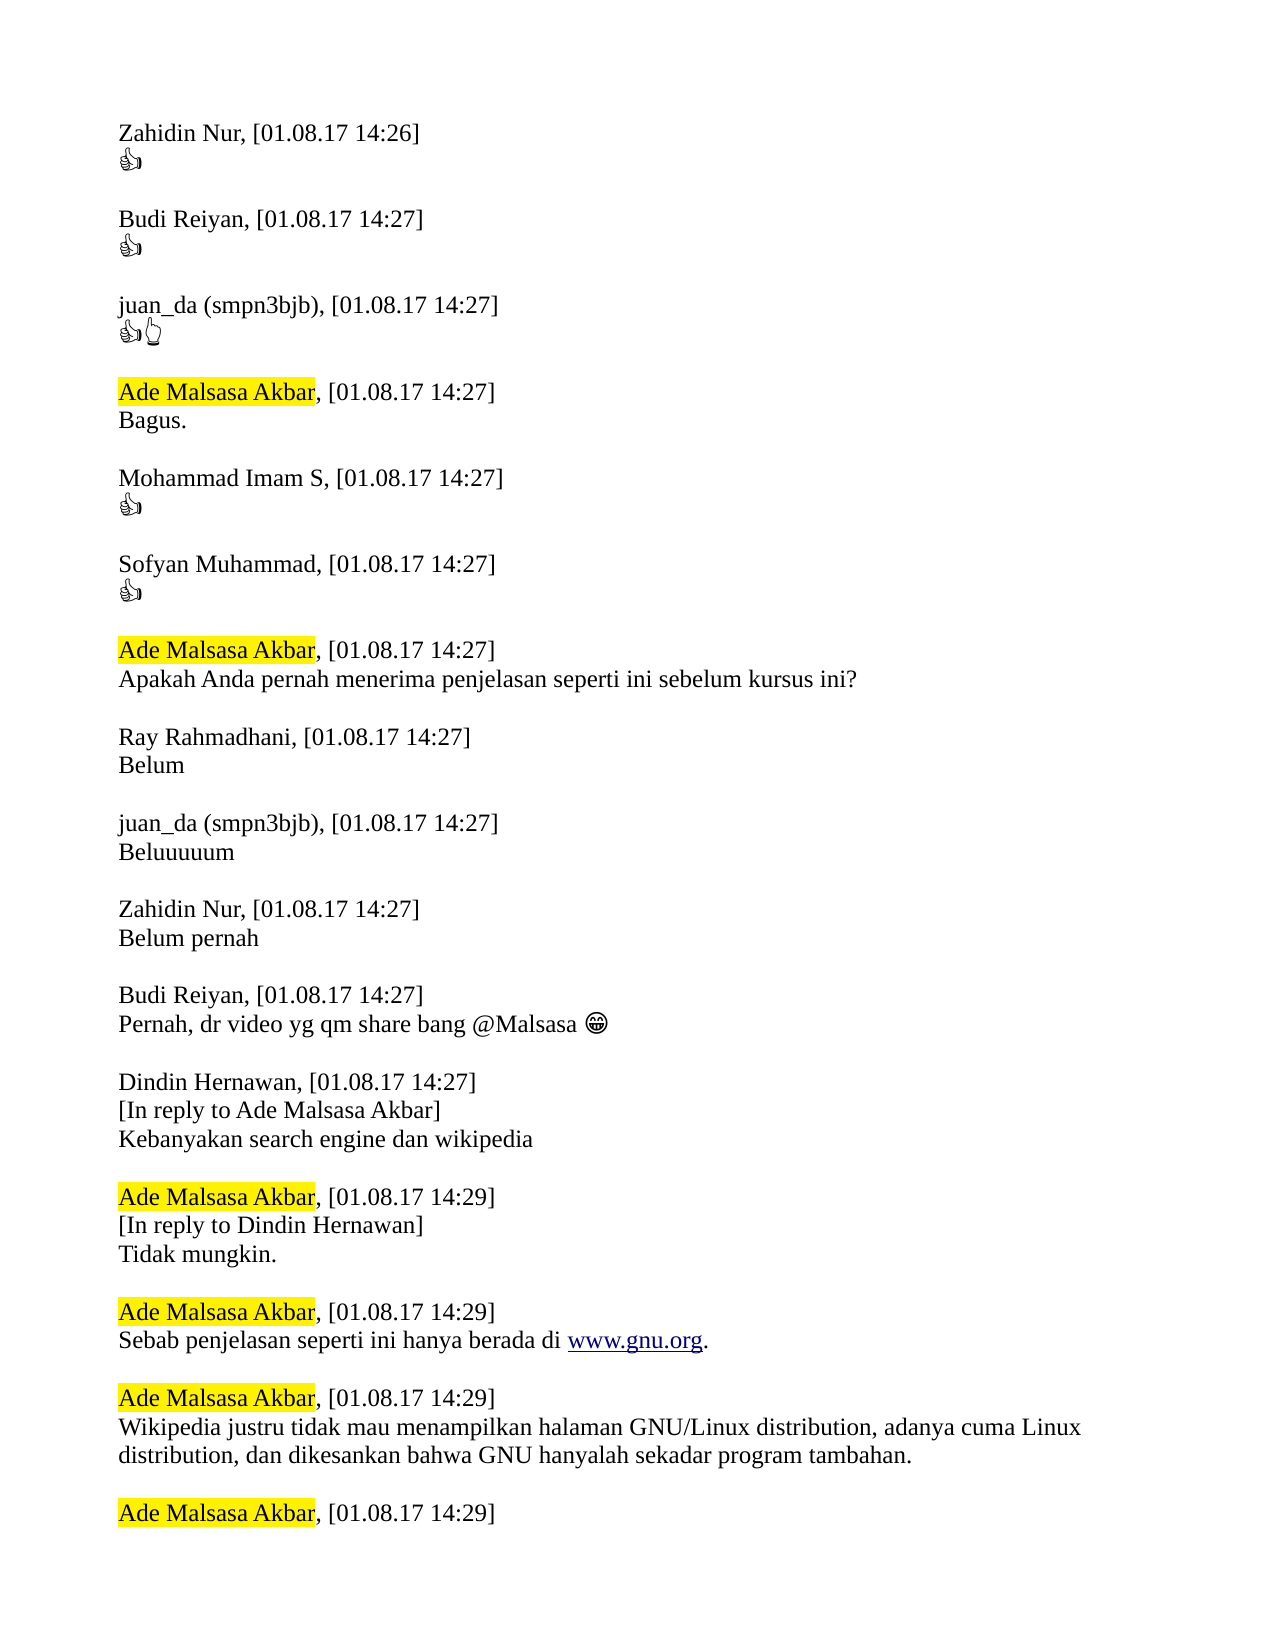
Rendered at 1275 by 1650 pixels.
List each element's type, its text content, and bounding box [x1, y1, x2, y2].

text Ade Malsasa Akbar, [01.08.17 14:29] [118, 1182, 1157, 1211]
text Dindin Hernawan, [01.08.17 14:27] [118, 1067, 1157, 1096]
text Sebab penjelasan seperti ini hanya berada di www.gnu.org. [118, 1326, 1157, 1354]
text juan_da (smpn3bjb), [01.08.17 14:27] [118, 291, 1157, 319]
text Apakah Anda pernah menerima penjelasan seperti ini sebelum kursus ini? [118, 664, 1157, 693]
text Beluuuuum [118, 837, 1157, 866]
text Mohammad Imam S, [01.08.17 14:27] [118, 463, 1157, 492]
text Zahidin Nur, [01.08.17 14:27] [118, 894, 1157, 923]
text Tidak mungkin. [118, 1239, 1157, 1268]
text juan_da (smpn3bjb), [01.08.17 14:27] [118, 808, 1157, 837]
text Ray Rahmadhani, [01.08.17 14:27] [118, 722, 1157, 751]
text 👍 [118, 492, 1157, 521]
text Budi Reiyan, [01.08.17 14:27] [118, 204, 1157, 233]
text Ade Malsasa Akbar, [01.08.17 14:29] [118, 1383, 1157, 1412]
text Ade Malsasa Akbar, [01.08.17 14:27] [118, 377, 1157, 406]
text Ade Malsasa Akbar, [01.08.17 14:27] [118, 636, 1157, 664]
text Wikipedia justru tidak mau menampilkan halaman GNU/Linux distribution, adanya cuma Linux distribution, dan dikesankan bahwa GNU hanyalah sekadar program tambahan. [118, 1412, 1157, 1469]
text Pernah, dr video yg qm share bang @Malsasa 😁 [118, 1009, 1157, 1038]
text Sofyan Muhammad, [01.08.17 14:27] [118, 549, 1157, 578]
text Bagus. [118, 406, 1157, 434]
text Belum pernah [118, 923, 1157, 952]
text Ade Malsasa Akbar, [01.08.17 14:29] [118, 1297, 1157, 1326]
text [In reply to Dindin Hernawan] [118, 1211, 1157, 1239]
text Ade Malsasa Akbar, [01.08.17 14:29] [118, 1498, 1157, 1527]
text Zahidin Nur, [01.08.17 14:26] [118, 118, 1157, 147]
text 👍👆 [118, 319, 1157, 348]
text Belum [118, 751, 1157, 779]
text Budi Reiyan, [01.08.17 14:27] [118, 981, 1157, 1009]
text 👍 [118, 147, 1157, 176]
text 👍 [118, 233, 1157, 262]
text Kebanyakan search engine dan wikipedia [118, 1124, 1157, 1153]
text [In reply to Ade Malsasa Akbar] [118, 1096, 1157, 1124]
text 👍 [118, 578, 1157, 607]
